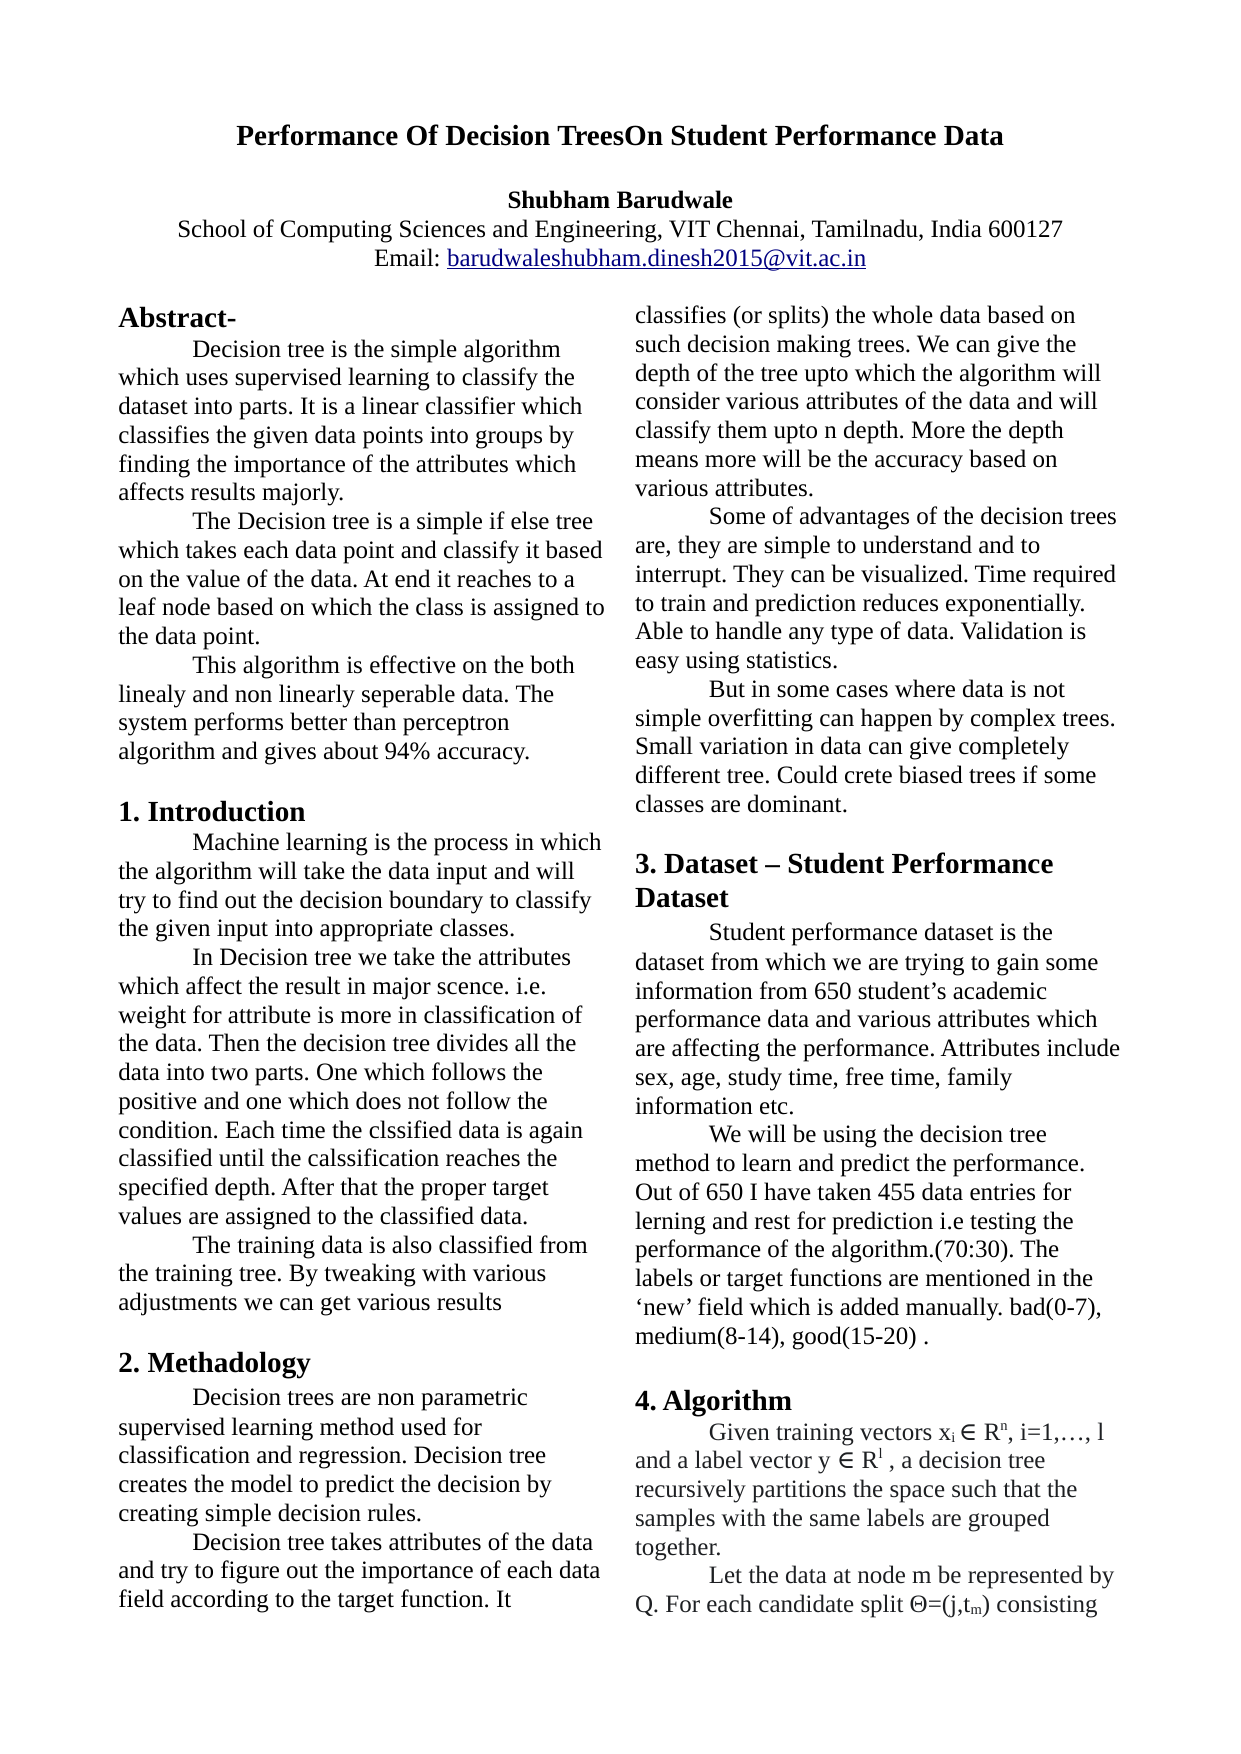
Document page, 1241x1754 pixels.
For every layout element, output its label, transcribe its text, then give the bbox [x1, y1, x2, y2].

text Abstract- [118, 300, 605, 334]
text Decision tree is the simple algorithm which uses supervised learning to classify the dataset into parts. It is a linear classifier which classifies the given data points into groups by finding the importance of the attributes which affects results majorly. [118, 334, 605, 506]
text Student performance dataset is the dataset from which we are trying to gain some information from 650 student’s academic performance data and various attributes which are affecting the performance. Attributes include sex, age, study time, free time, family information etc. [635, 913, 1122, 1119]
text Machine learning is the process in which the algorithm will take the data input and will try to find out the decision boundary to classify the given input into appropriate classes. [118, 827, 605, 942]
text This algorithm is effective on the both linealy and non linearly seperable data. The system performs better than perceptron algorithm and gives about 94% accuracy. [118, 650, 605, 765]
text 1. Introduction [118, 794, 605, 827]
text 4. Algorithm [635, 1383, 1122, 1417]
text classifies (or splits) the whole data based on such decision making trees. We can give the depth of the tree upto which the algorithm will consider various attributes of the data and will classify them upto n depth. More the depth means more will be the accuracy based on various attributes. [635, 300, 1122, 501]
text Decision tree takes attributes of the data and try to figure out the importance of each data field according to the target function. It [118, 1527, 605, 1613]
text We will be using the decision tree method to learn and predict the performance. Out of 650 I have taken 455 data entries for lerning and rest for prediction i.e testing the performance of the algorithm.(70:30). The labels or target functions are mentioned in the ‘new’ field which is added manually. bad(0-7), medium(8-14), good(15-20) . [635, 1119, 1122, 1349]
text Decision trees are non parametric supervised learning method used for classification and regression. Decision tree creates the model to predict the decision by creating simple decision rules. [118, 1378, 605, 1527]
text Performance Of Decision TreesOn Student Performance Data [118, 118, 1122, 152]
text The Decision tree is a simple if else tree which takes each data point and classify it based on the value of the data. At end it reaches to a leaf node based on which the class is assigned to the data point. [118, 506, 605, 650]
text Email: barudwaleshubham.dinesh2015@vit.ac.in [118, 243, 1122, 271]
text But in some cases where data is not simple overfitting can happen by complex trees. Small variation in data can give completely different tree. Could crete biased trees if some classes are dominant. [635, 674, 1122, 818]
text School of Computing Sciences and Engineering, VIT Chennai, Tamilnadu, India 600127 [118, 214, 1122, 243]
text In Decision tree we take the attributes which affect the result in major scence. i.e. weight for attribute is more in classification of the data. Then the decision tree divides all the data into two parts. One which follows the positive and one which does not follow the condition. Each time the clssified data is again classified until the calssification reaches the specified depth. After that the proper target values are assigned to the classified data. [118, 942, 605, 1230]
text 3. Dataset – Student Performance Dataset [635, 846, 1122, 913]
text Let the data at node m be represented by Q. For each candidate split Θ=(j,tm) consisting [635, 1560, 1122, 1618]
text Given training vectors xi ∈ Rn, i=1,…, l and a label vector y ∈ Rl , a decision tree recursively partitions the space such that the samples with the same labels are grouped together. [635, 1417, 1122, 1560]
text 2. Methadology [118, 1345, 605, 1378]
text The training data is also classified from the training tree. By tweaking with various adjustments we can get various results [118, 1230, 605, 1316]
text Some of advantages of the decision trees are, they are simple to understand and to interrupt. They can be visualized. Time required to train and prediction reduces exponentially. Able to handle any type of data. Validation is easy using statistics. [635, 501, 1122, 674]
text Shubham Barudwale [118, 185, 1122, 214]
